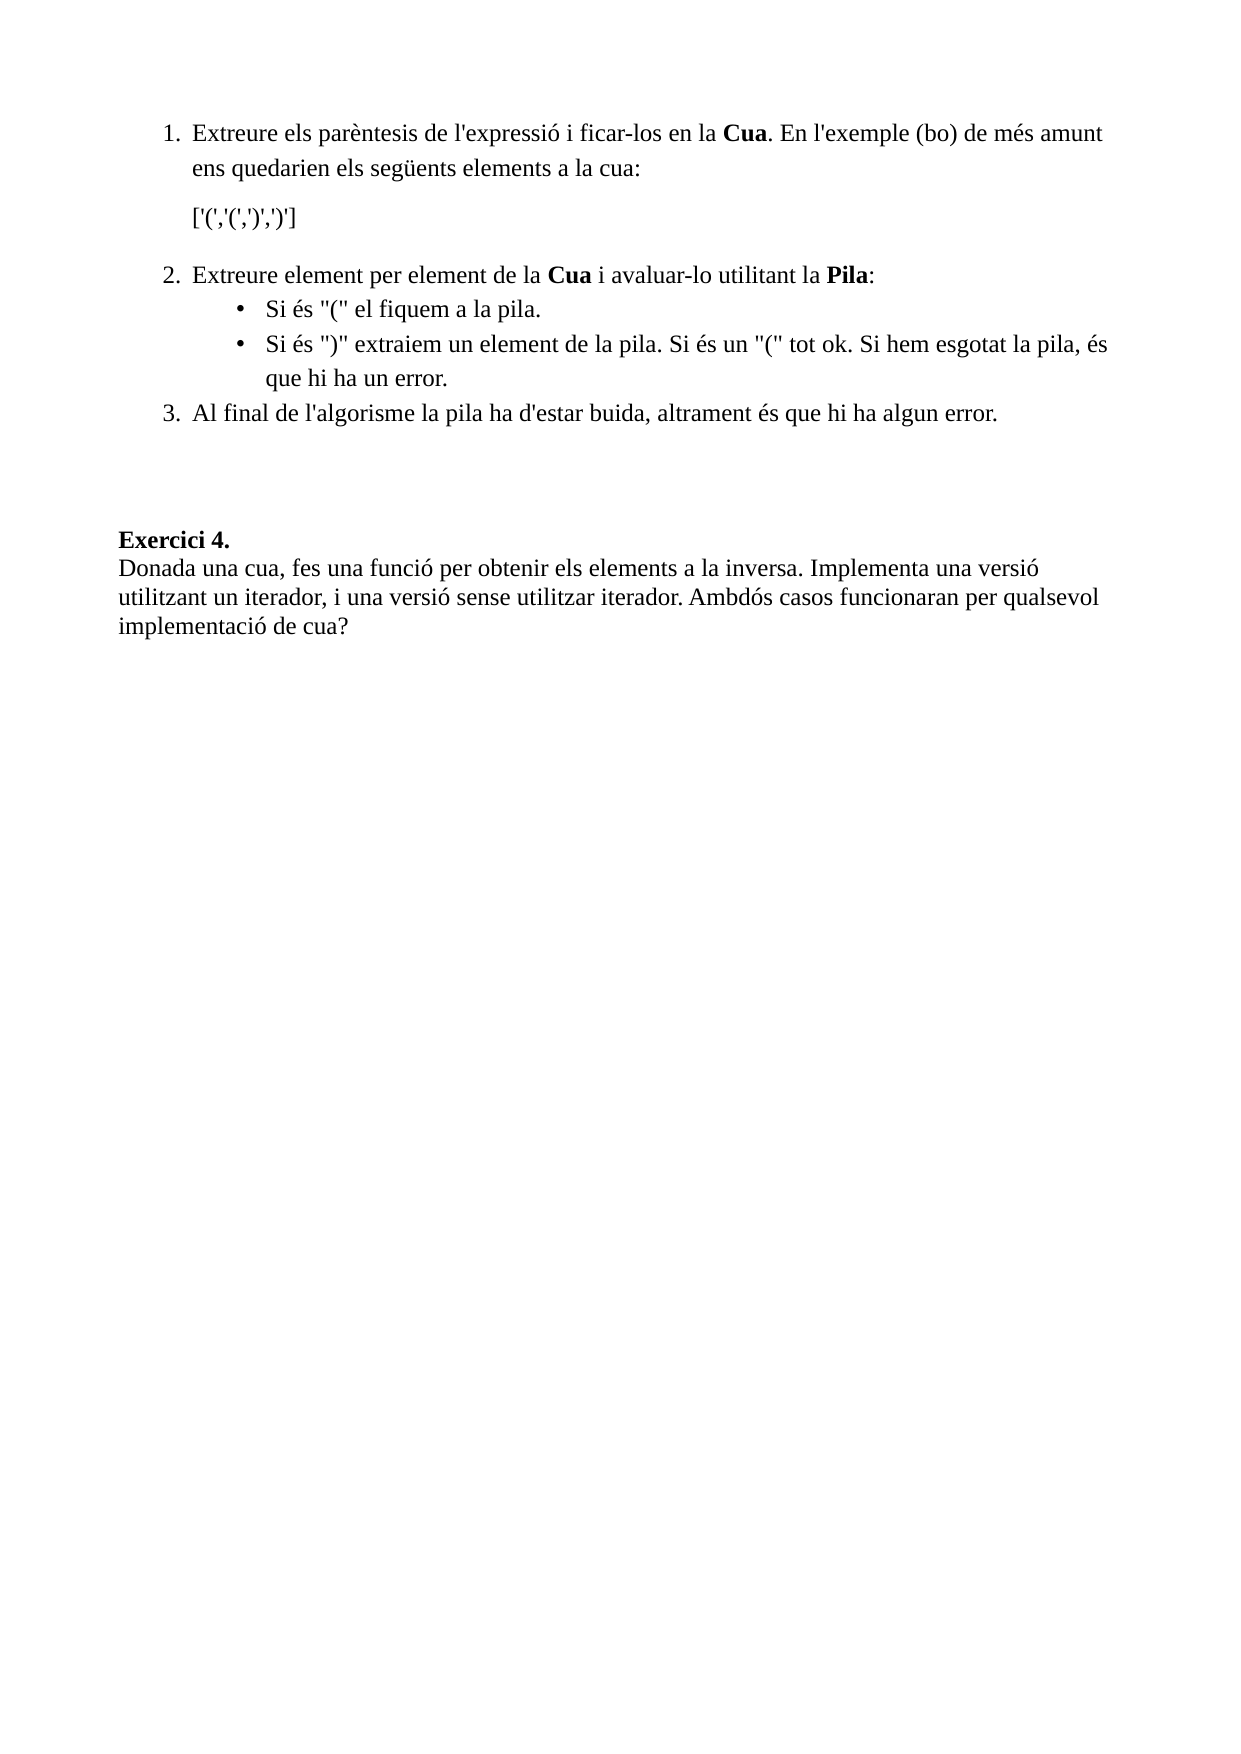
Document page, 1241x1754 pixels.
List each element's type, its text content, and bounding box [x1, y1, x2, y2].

list Al final de l'algorisme la pila ha d'estar buida, altrament és que hi ha algun error. [162, 398, 1122, 427]
list Extreure els parèntesis de l'expressió i ficar-los en la Cua. En l'exemple (bo) de més amunt ens quedarien els següents elements a la cua: [162, 118, 1122, 181]
list ['(','(',')',')'] [162, 202, 1122, 230]
text Exercici 4. [118, 525, 1122, 553]
list Si és ")" extraiem un element de la pila. Si és un "(" tot ok. Si hem esgotat la pila, és que hi ha un error. [236, 329, 1122, 392]
list Extreure element per element de la Cua i avaluar-lo utilitant la Pila: [162, 260, 1122, 289]
text Donada una cua, fes una funció per obtenir els elements a la inversa. Implementa una versió utilitzant un iterador, i una versió sense utilitzar iterador. Ambdós casos funcionaran per qualsevol implementació de cua? [118, 553, 1122, 640]
list Si és "(" el fiquem a la pila. [236, 294, 1122, 323]
